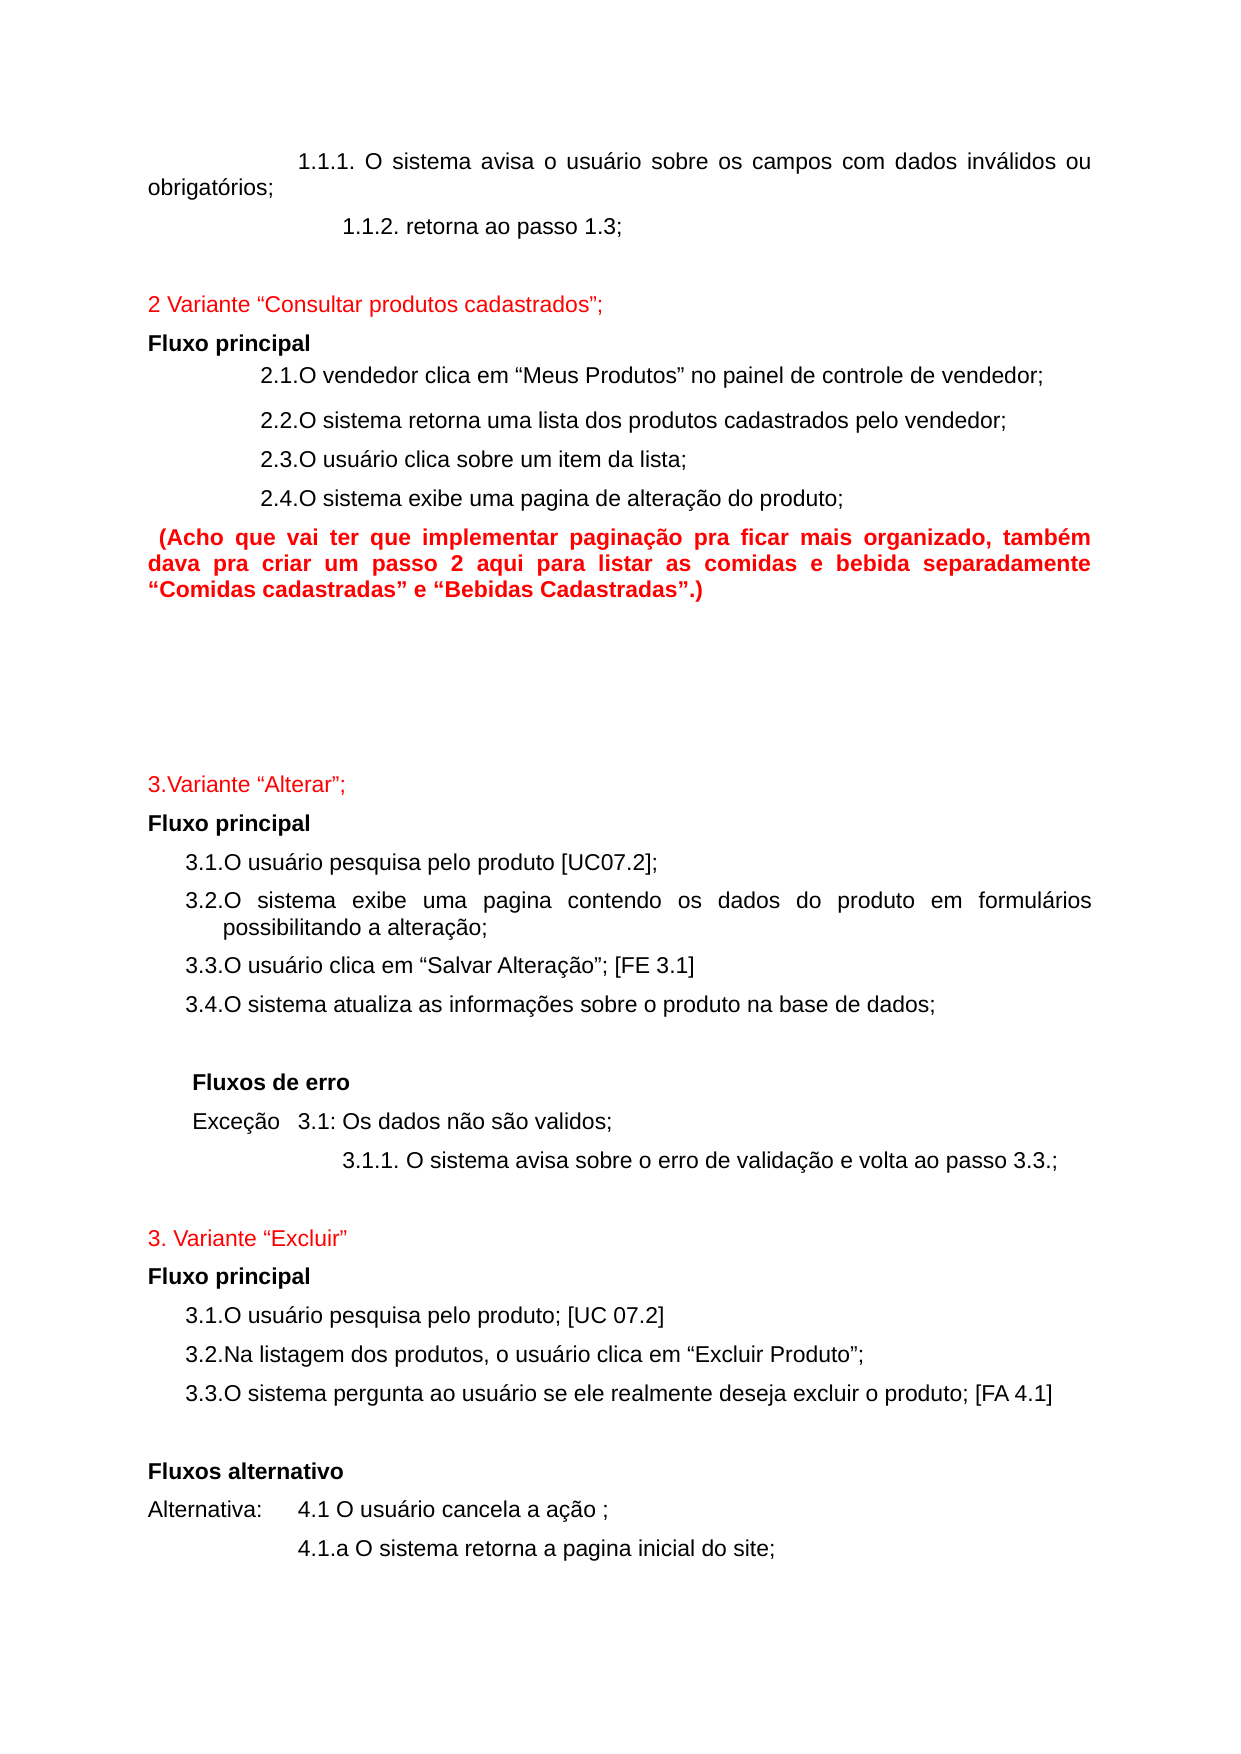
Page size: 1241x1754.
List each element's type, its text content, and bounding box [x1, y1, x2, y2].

list Na listagem dos produtos, o usuário clica em “Excluir Produto”; [185, 1341, 1092, 1367]
text 1.1.2. retorna ao passo 1.3; [192, 213, 1092, 239]
list O vendedor clica em “Meus Produtos” no painel de controle de vendedor; [260, 362, 1092, 388]
text Fluxos de erro [192, 1069, 1092, 1095]
list O usuário clica em “Salvar Alteração”; [FE 3.1] [185, 952, 1092, 979]
text Fluxos alternativo [148, 1458, 1092, 1484]
text Fluxo principal [148, 1263, 1092, 1290]
list O sistema atualiza as informações sobre o produto na base de dados; [185, 991, 1092, 1018]
text 3.Variante “Alterar”; [148, 771, 1092, 797]
text 2 Variante “Consultar produtos cadastrados”; [148, 291, 1092, 317]
text 4.1.a O sistema retorna a pagina inicial do site; [148, 1535, 1092, 1562]
list O sistema exibe uma pagina de alteração do produto; [260, 485, 1092, 511]
list O usuário pesquisa pelo produto [UC07.2]; [185, 848, 1092, 875]
text (Acho que vai ter que implementar paginação pra ficar mais organizado, também dava pra criar um passo 2 aqui para listar as comidas e bebida separadamente “Comidas cadastradas” e “Bebidas Cadastradas”.) [148, 524, 1092, 603]
text Fluxo principal [148, 329, 1092, 356]
list O sistema pergunta ao usuário se ele realmente deseja excluir o produto; [FA 4.1] [185, 1380, 1092, 1406]
text Exceção 3.1: Os dados não são validos; [148, 1108, 1092, 1134]
list O sistema exibe uma pagina contendo os dados do produto em formulários possibilitando a alteração; [185, 887, 1092, 940]
list O usuário pesquisa pelo produto; [UC 07.2] [185, 1302, 1092, 1328]
text Fluxo principal [148, 809, 1092, 836]
text Alternativa: 4.1 O usuário cancela a ação ; [148, 1496, 1092, 1523]
list O usuário clica sobre um item da lista; [260, 446, 1092, 472]
text 3.1.1. O sistema avisa sobre o erro de validação e volta ao passo 3.3.; [192, 1147, 1092, 1173]
text 1.1.1. O sistema avisa o usuário sobre os campos com dados inválidos ou obrigatórios; [148, 148, 1092, 200]
list O sistema retorna uma lista dos produtos cadastrados pelo vendedor; [260, 407, 1092, 433]
text 3. Variante “Excluir” [148, 1224, 1092, 1251]
